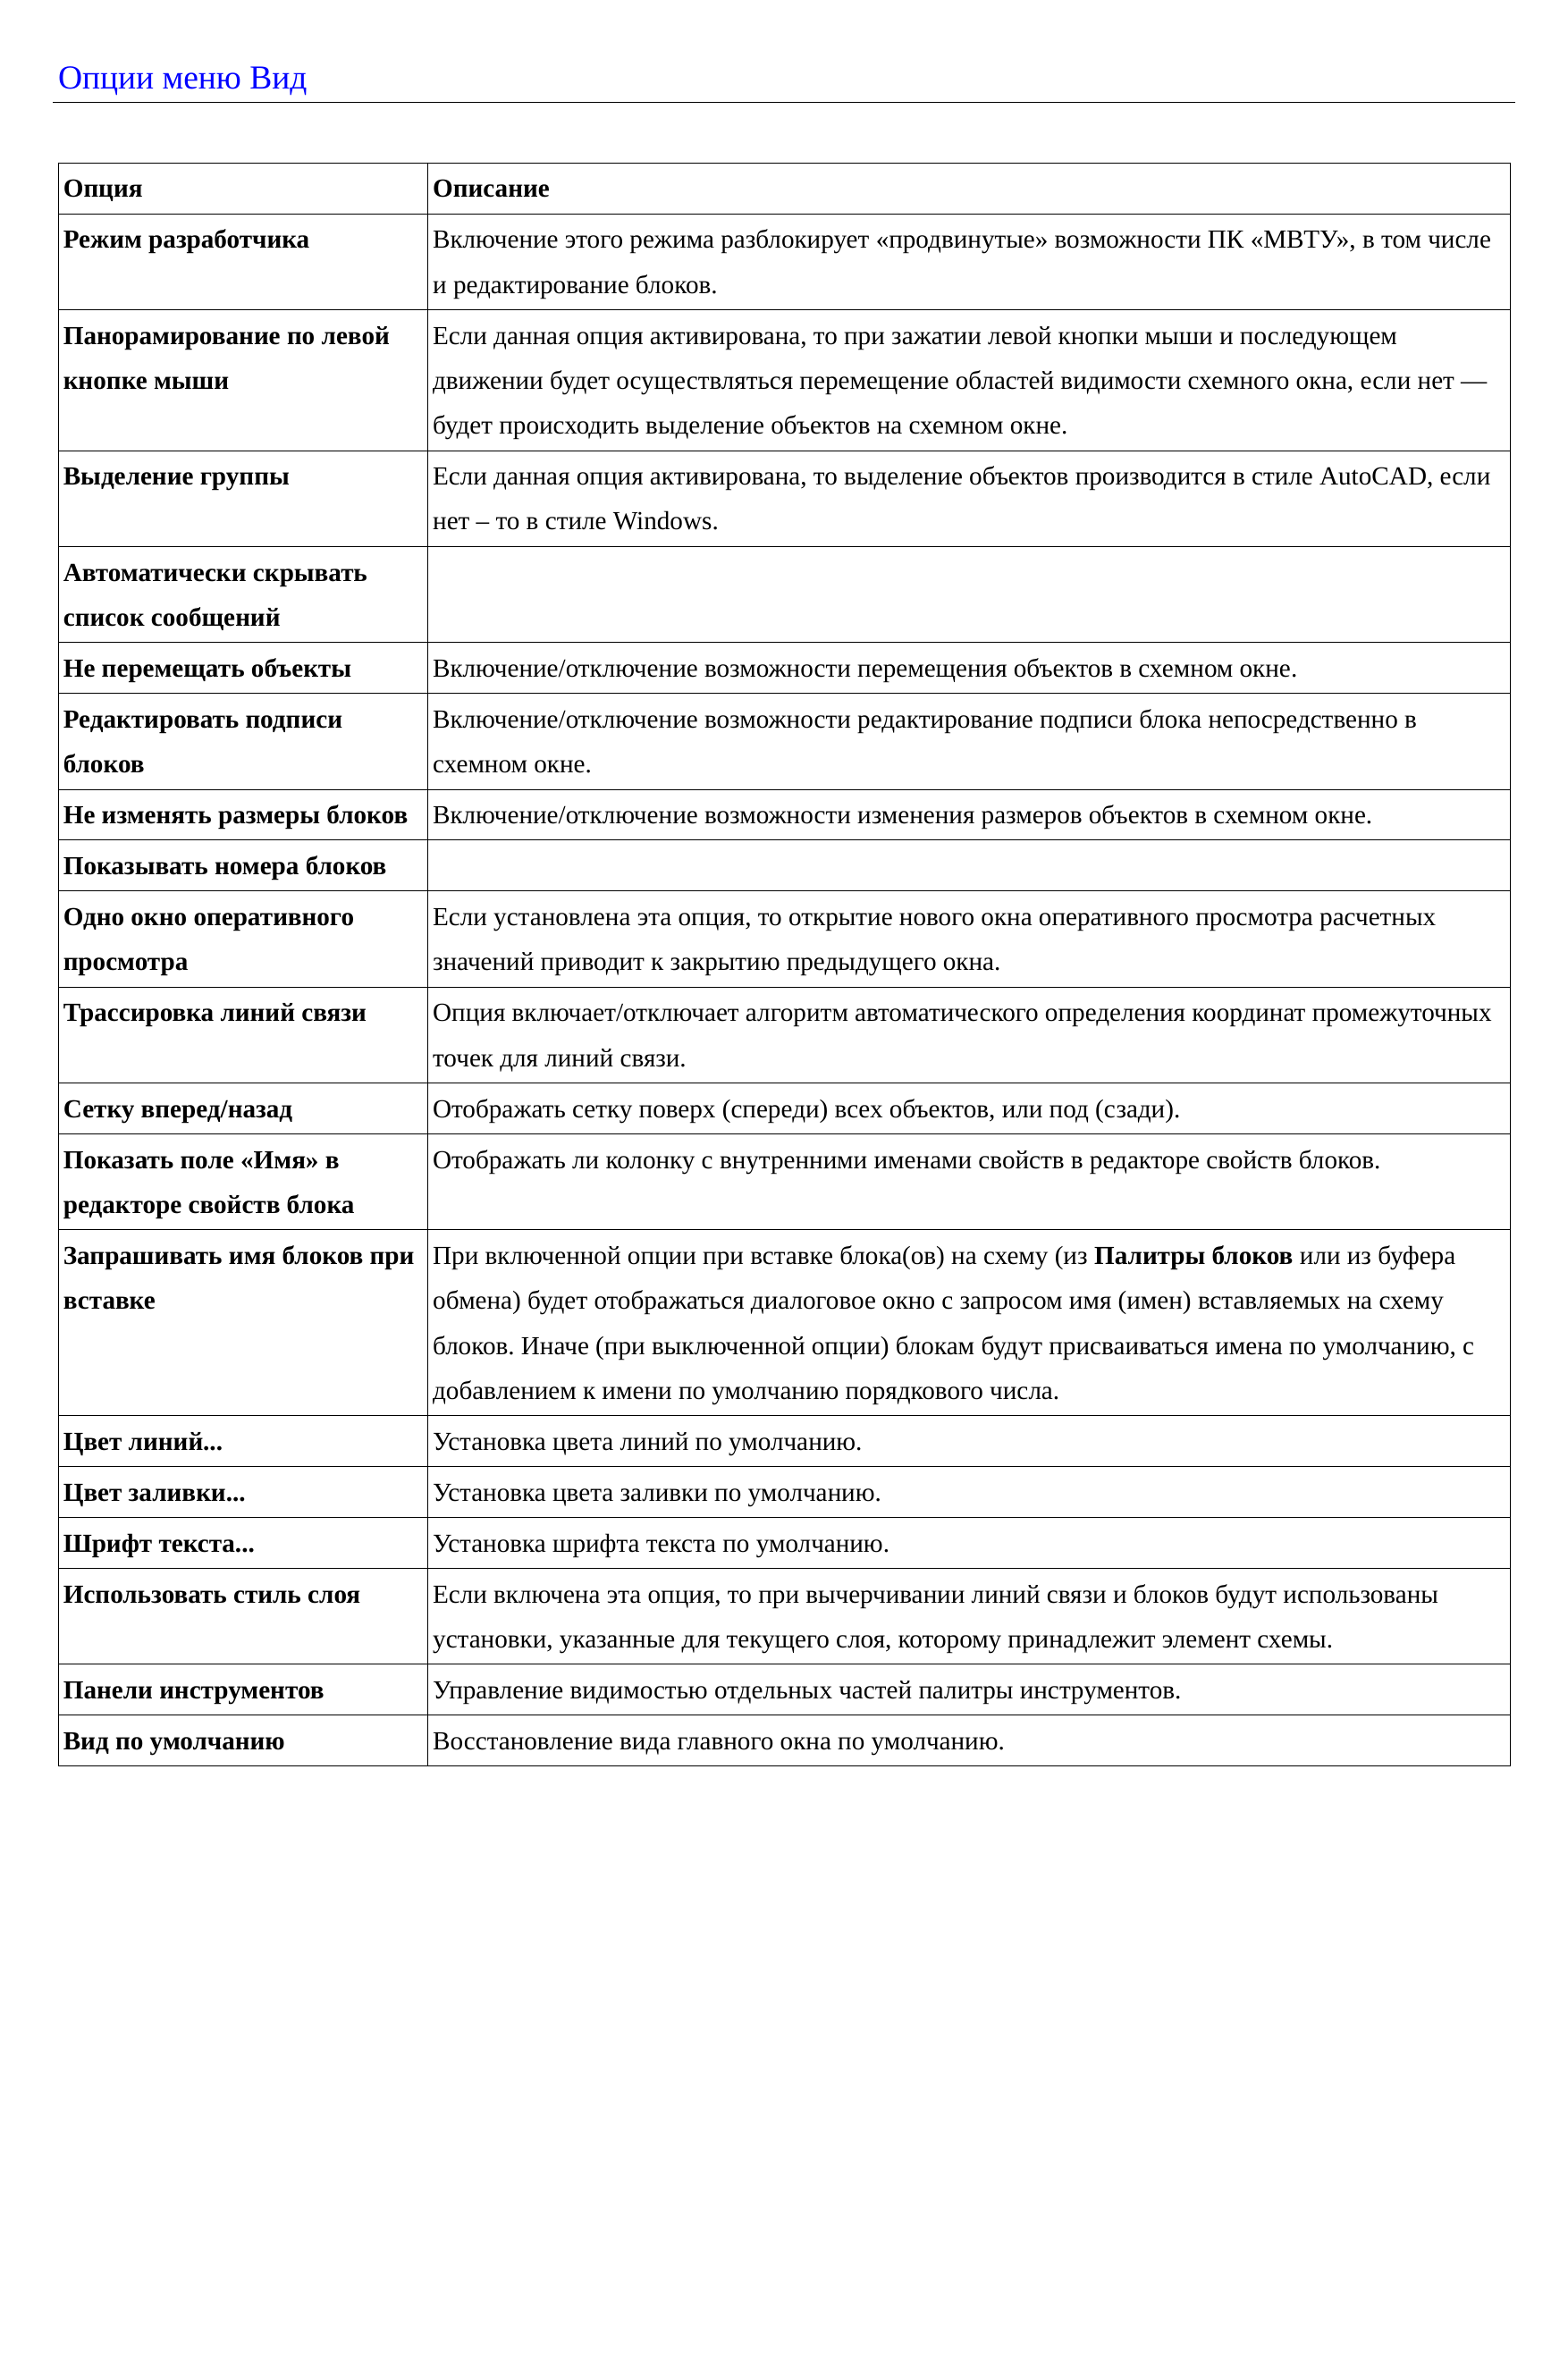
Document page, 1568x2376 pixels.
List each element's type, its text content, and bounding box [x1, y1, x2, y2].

table_cell Режим разработчика [59, 215, 427, 309]
table_cell Панели инструментов [59, 1664, 427, 1715]
table_header Опции меню Вид [53, 53, 1515, 102]
table_cell Установка цвета заливки по умолчанию. [428, 1467, 1510, 1517]
table_header Опция [59, 164, 427, 214]
table_cell Редактировать подписи блоков [59, 694, 427, 788]
table_cell Использовать стиль слоя [59, 1569, 427, 1664]
table_cell Показать поле «Имя» в редакторе свойств блока [59, 1134, 427, 1229]
table_cell Не изменять размеры блоков [59, 790, 427, 839]
table_cell [53, 103, 1515, 1812]
table_cell [428, 840, 1510, 890]
table_cell Если данная опция активирована, то выделение объектов производится в стиле AutoCAD, если нет – то в стиле Windows. [428, 451, 1510, 546]
table_cell При включенной опции при вставке блока(ов) на схему (из Палитры блоков или из буфера обмена) будет отображаться диалоговое окно с запросом имя (имен) вставляемых на схему блоков. Иначе (при выключенной опции) блокам будут присваиваться имена по умолчанию, с добавлением к имени по умолчанию порядкового числа. [428, 1230, 1510, 1415]
table_cell Установка шрифта текста по умолчанию. [428, 1518, 1510, 1568]
table_cell Выделение группы [59, 451, 427, 546]
table_cell Цвет заливки... [59, 1467, 427, 1517]
table_cell Трассировка линий связи [59, 988, 427, 1083]
table_cell Отображать ли колонку с внутренними именами свойств в редакторе свойств блоков. [428, 1134, 1510, 1229]
table_cell Шрифт текста... [59, 1518, 427, 1568]
table_cell Управление видимостью отдельных частей палитры инструментов. [428, 1664, 1510, 1715]
table_cell Не перемещать объекты [59, 643, 427, 693]
table_cell Запрашивать имя блоков при вставке [59, 1230, 427, 1415]
table_cell Если установлена эта опция, то открытие нового окна оперативного просмотра расчетных значений приводит к закрытию предыдущего окна. [428, 891, 1510, 987]
table_header Описание [428, 164, 1510, 214]
table_cell Одно окно оперативного просмотра [59, 891, 427, 987]
table_cell Показывать номера блоков [59, 840, 427, 890]
table_cell Автоматически скрывать список сообщений [59, 547, 427, 642]
table_cell Установка цвета линий по умолчанию. [428, 1416, 1510, 1466]
table_cell Если включена эта опция, то при вычерчивании линий связи и блоков будут использованы установки, указанные для текущего слоя, которому принадлежит элемент схемы. [428, 1569, 1510, 1664]
table_cell Сетку вперед/назад [59, 1083, 427, 1133]
table_cell Отображать сетку поверх (спереди) всех объектов, или под (сзади). [428, 1083, 1510, 1133]
table_cell Если данная опция активирована, то при зажатии левой кнопки мыши и последующем движении будет осуществляться перемещение областей видимости схемного окна, если нет — будет происходить выделение объектов на схемном окне. [428, 310, 1510, 450]
table_cell Включение/отключение возможности редактирование подписи блока непосредственно в схемном окне. [428, 694, 1510, 788]
table_cell Цвет линий... [59, 1416, 427, 1466]
table_cell Включение/отключение возможности изменения размеров объектов в схемном окне. [428, 790, 1510, 839]
table_cell Восстановление вида главного окна по умолчанию. [428, 1715, 1510, 1765]
table_cell [428, 547, 1510, 642]
table_cell Вид по умолчанию [59, 1715, 427, 1765]
table_cell Панорамирование по левой кнопке мыши [59, 310, 427, 450]
table_cell Опция включает/отключает алгоритм автоматического определения координат промежуточных точек для линий связи. [428, 988, 1510, 1083]
table_cell Включение этого режима разблокирует «продвинутые» возможности ПК «МВТУ», в том числе и редактирование блоков. [428, 215, 1510, 309]
table_cell Включение/отключение возможности перемещения объектов в схемном окне. [428, 643, 1510, 693]
